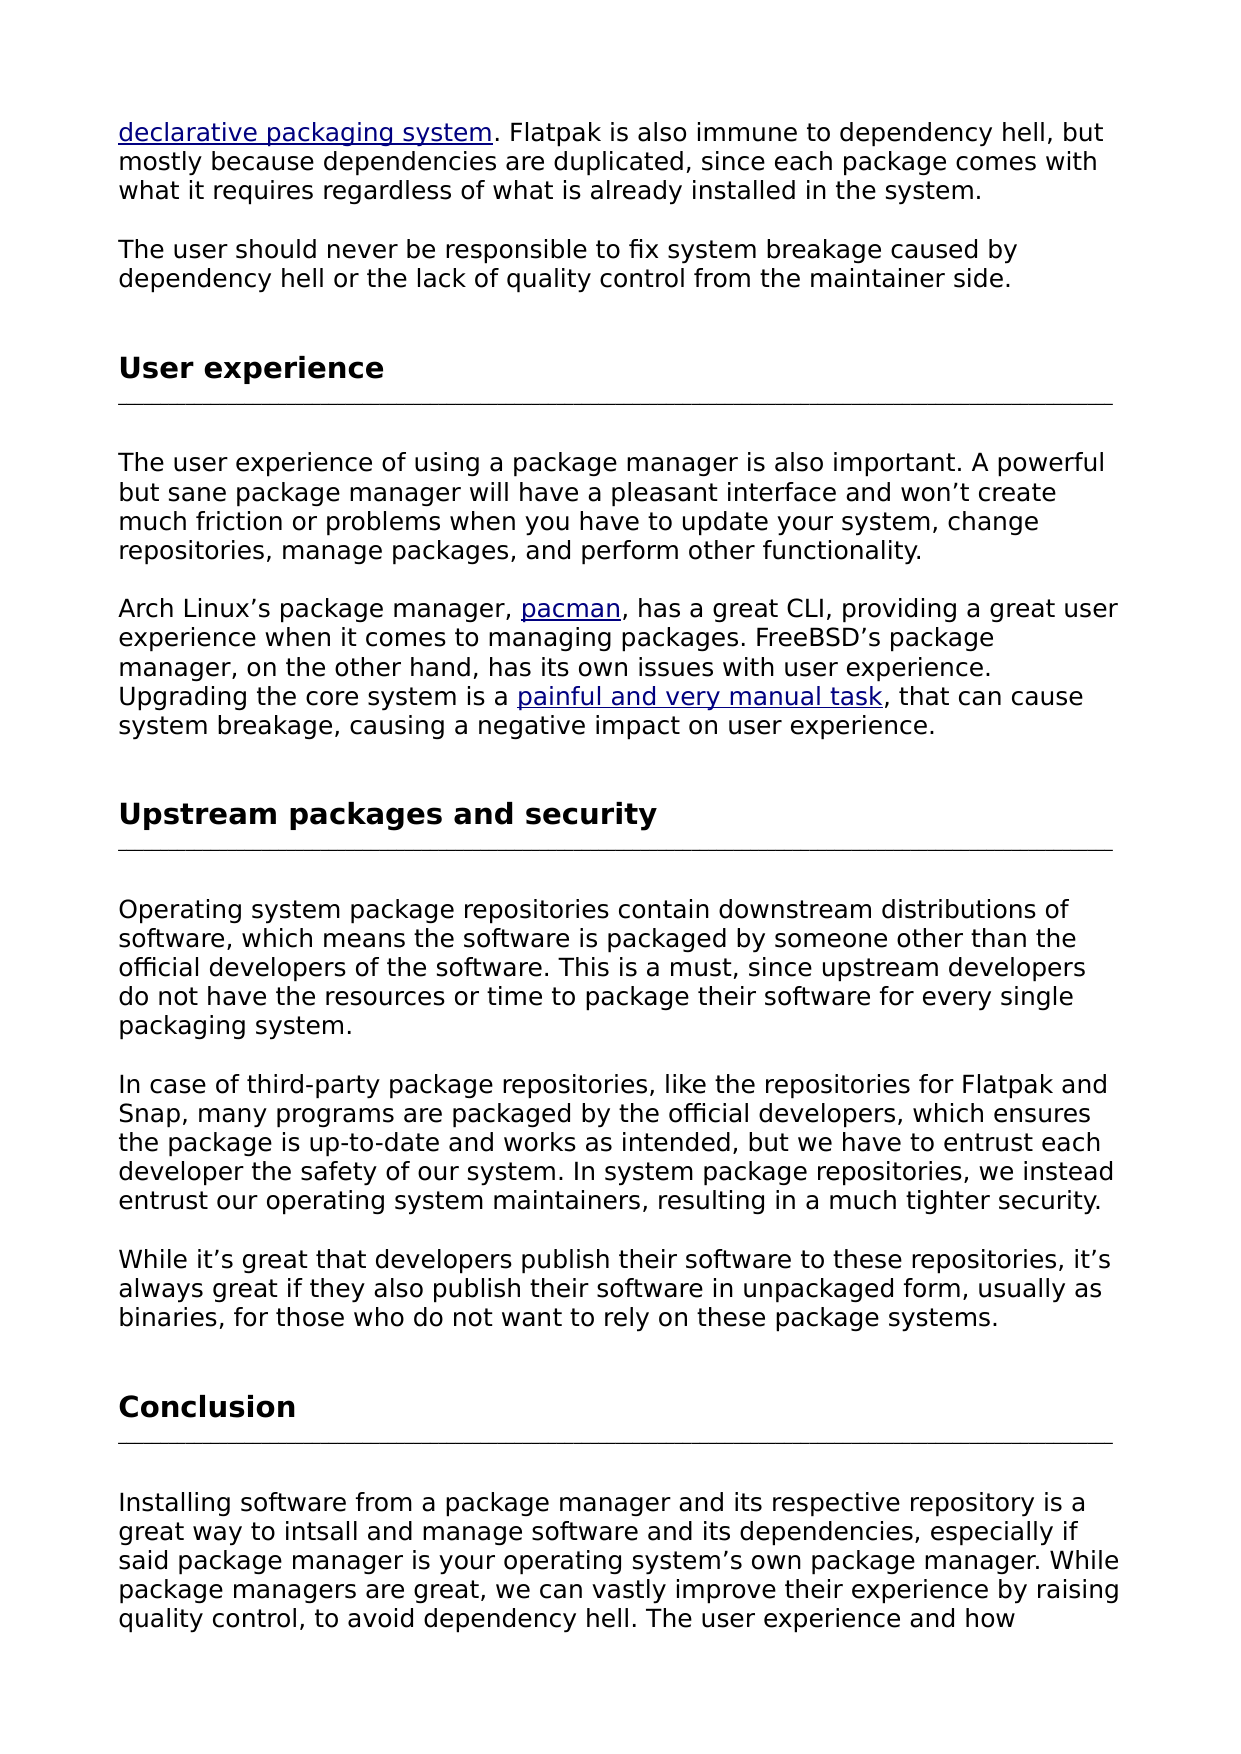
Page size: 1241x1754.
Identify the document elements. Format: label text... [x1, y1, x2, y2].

text User experience [118, 351, 1122, 385]
text Installing software from a package manager and its respective repository is a great way to intsall and manage software and its dependencies, especially if said package manager is your operating system’s own package manager. While package managers are great, we can vastly improve their experience by raising quality control, to avoid dependency hell. The user experience and how [118, 1488, 1122, 1633]
text Arch Linux’s package manager, pacman, has a great CLI, providing a great user experience when it comes to managing packages. FreeBSD’s package manager, on the other hand, has its own issues with user experience. Upgrading the core system is a painful and very manual task, that can cause system breakage, causing a negative impact on user experience. [118, 594, 1122, 740]
text ______________________________________________________________________________________________________________________ [118, 385, 1122, 419]
text The user experience of using a package manager is also important. A powerful but sane package manager will have a pleasant interface and won’t create much friction or problems when you have to update your system, change repositories, manage packages, and perform other functionality. [118, 448, 1122, 565]
text Operating system package repositories contain downstream distributions of software, which means the software is packaged by someone other than the official developers of the software. This is a must, since upstream developers do not have the resources or time to package their software for every single packaging system. [118, 895, 1122, 1041]
text ______________________________________________________________________________________________________________________ [118, 832, 1122, 866]
text Conclusion [118, 1391, 1122, 1424]
text While it’s great that developers publish their software to these repositories, it’s always great if they also publish their software in unpackaged form, usually as binaries, for those who do not want to rely on these package systems. [118, 1245, 1122, 1332]
text ______________________________________________________________________________________________________________________ [118, 1424, 1122, 1458]
text In case of third-party package repositories, like the repositories for Flatpak and Snap, many programs are packaged by the official developers, which ensures the package is up-to-date and works as intended, but we have to entrust each developer the safety of our system. In system package repositories, we instead entrust our operating system maintainers, resulting in a much tighter security. [118, 1070, 1122, 1216]
text The user should never be responsible to fix system breakage caused by dependency hell or the lack of quality control from the maintainer side. [118, 235, 1122, 293]
text Upstream packages and security [118, 798, 1122, 832]
text declarative packaging system. Flatpak is also immune to dependency hell, but mostly because dependencies are duplicated, since each package comes with what it requires regardless of what is already installed in the system. [118, 118, 1122, 206]
